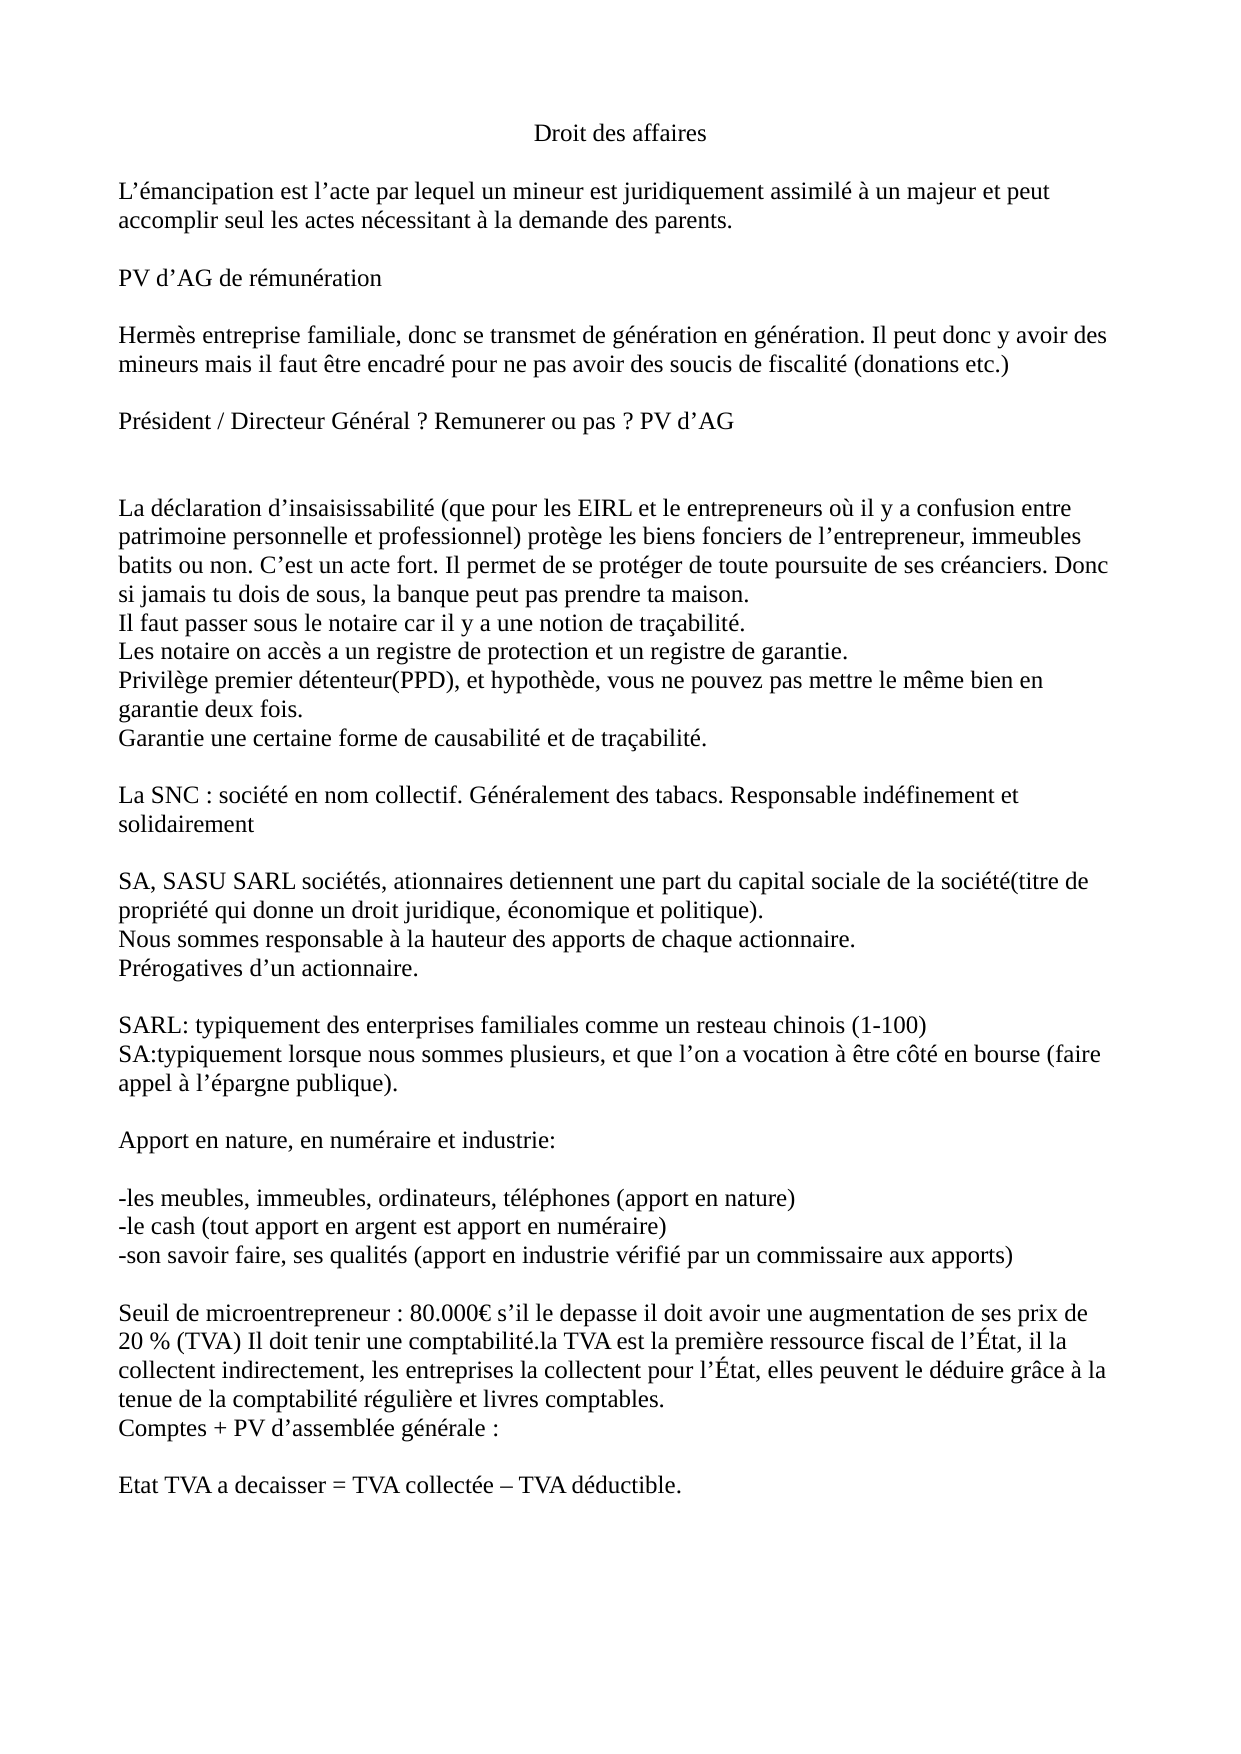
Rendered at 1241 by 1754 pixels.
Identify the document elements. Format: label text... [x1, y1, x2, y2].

text Il faut passer sous le notaire car il y a une notion de traçabilité. [118, 608, 1122, 636]
text Privilège premier détenteur(PPD), et hypothède, vous ne pouvez pas mettre le même bien en garantie deux fois. [118, 665, 1122, 723]
text Prérogatives d’un actionnaire. [118, 953, 1122, 981]
text SA, SASU SARL sociétés, ationnaires detiennent une part du capital sociale de la société(titre de propriété qui donne un droit juridique, économique et politique). [118, 866, 1122, 924]
text Président / Directeur Général ? Remunerer ou pas ? PV d’AG [118, 406, 1122, 435]
text SA:typiquement lorsque nous sommes plusieurs, et que l’on a vocation à être côté en bourse (faire appel à l’épargne publique). [118, 1039, 1122, 1096]
text Hermès entreprise familiale, donc se transmet de génération en génération. Il peut donc y avoir des mineurs mais il faut être encadré pour ne pas avoir des soucis de fiscalité (donations etc.) [118, 320, 1122, 378]
text Les notaire on accès a un registre de protection et un registre de garantie. [118, 636, 1122, 665]
text La déclaration d’insaisissabilité (que pour les EIRL et le entrepreneurs où il y a confusion entre patrimoine personnelle et professionnel) protège les biens fonciers de l’entrepreneur, immeubles batits ou non. C’est un acte fort. Il permet de se protéger de toute poursuite de ses créanciers. Donc si jamais tu dois de sous, la banque peut pas prendre ta maison. [118, 493, 1122, 608]
text Etat TVA a decaisser = TVA collectée – TVA déductible. [118, 1470, 1122, 1499]
text SARL: typiquement des enterprises familiales comme un resteau chinois (1-100) [118, 1010, 1122, 1039]
text Nous sommes responsable à la hauteur des apports de chaque actionnaire. [118, 924, 1122, 953]
text -son savoir faire, ses qualités (apport en industrie vérifié par un commissaire aux apports) [118, 1240, 1122, 1269]
text PV d’AG de rémunération [118, 263, 1122, 291]
text Apport en nature, en numéraire et industrie: [118, 1125, 1122, 1154]
text Garantie une certaine forme de causabilité et de traçabilité. [118, 723, 1122, 751]
text -le cash (tout apport en argent est apport en numéraire) [118, 1211, 1122, 1240]
text Comptes + PV d’assemblée générale : [118, 1413, 1122, 1441]
text Seuil de microentrepreneur : 80.000€ s’il le depasse il doit avoir une augmentation de ses prix de 20 % (TVA) Il doit tenir une comptabilité.la TVA est la première ressource fiscal de l’État, il la collectent indirectement, les entreprises la collectent pour l’État, elles peuvent le déduire grâce à la tenue de la comptabilité régulière et livres comptables. [118, 1298, 1122, 1413]
text La SNC : société en nom collectif. Généralement des tabacs. Responsable indéfinement et solidairement [118, 780, 1122, 838]
text -les meubles, immeubles, ordinateurs, téléphones (apport en nature) [118, 1183, 1122, 1211]
text L’émancipation est l’acte par lequel un mineur est juridiquement assimilé à un majeur et peut accomplir seul les actes nécessitant à la demande des parents. [118, 176, 1122, 234]
